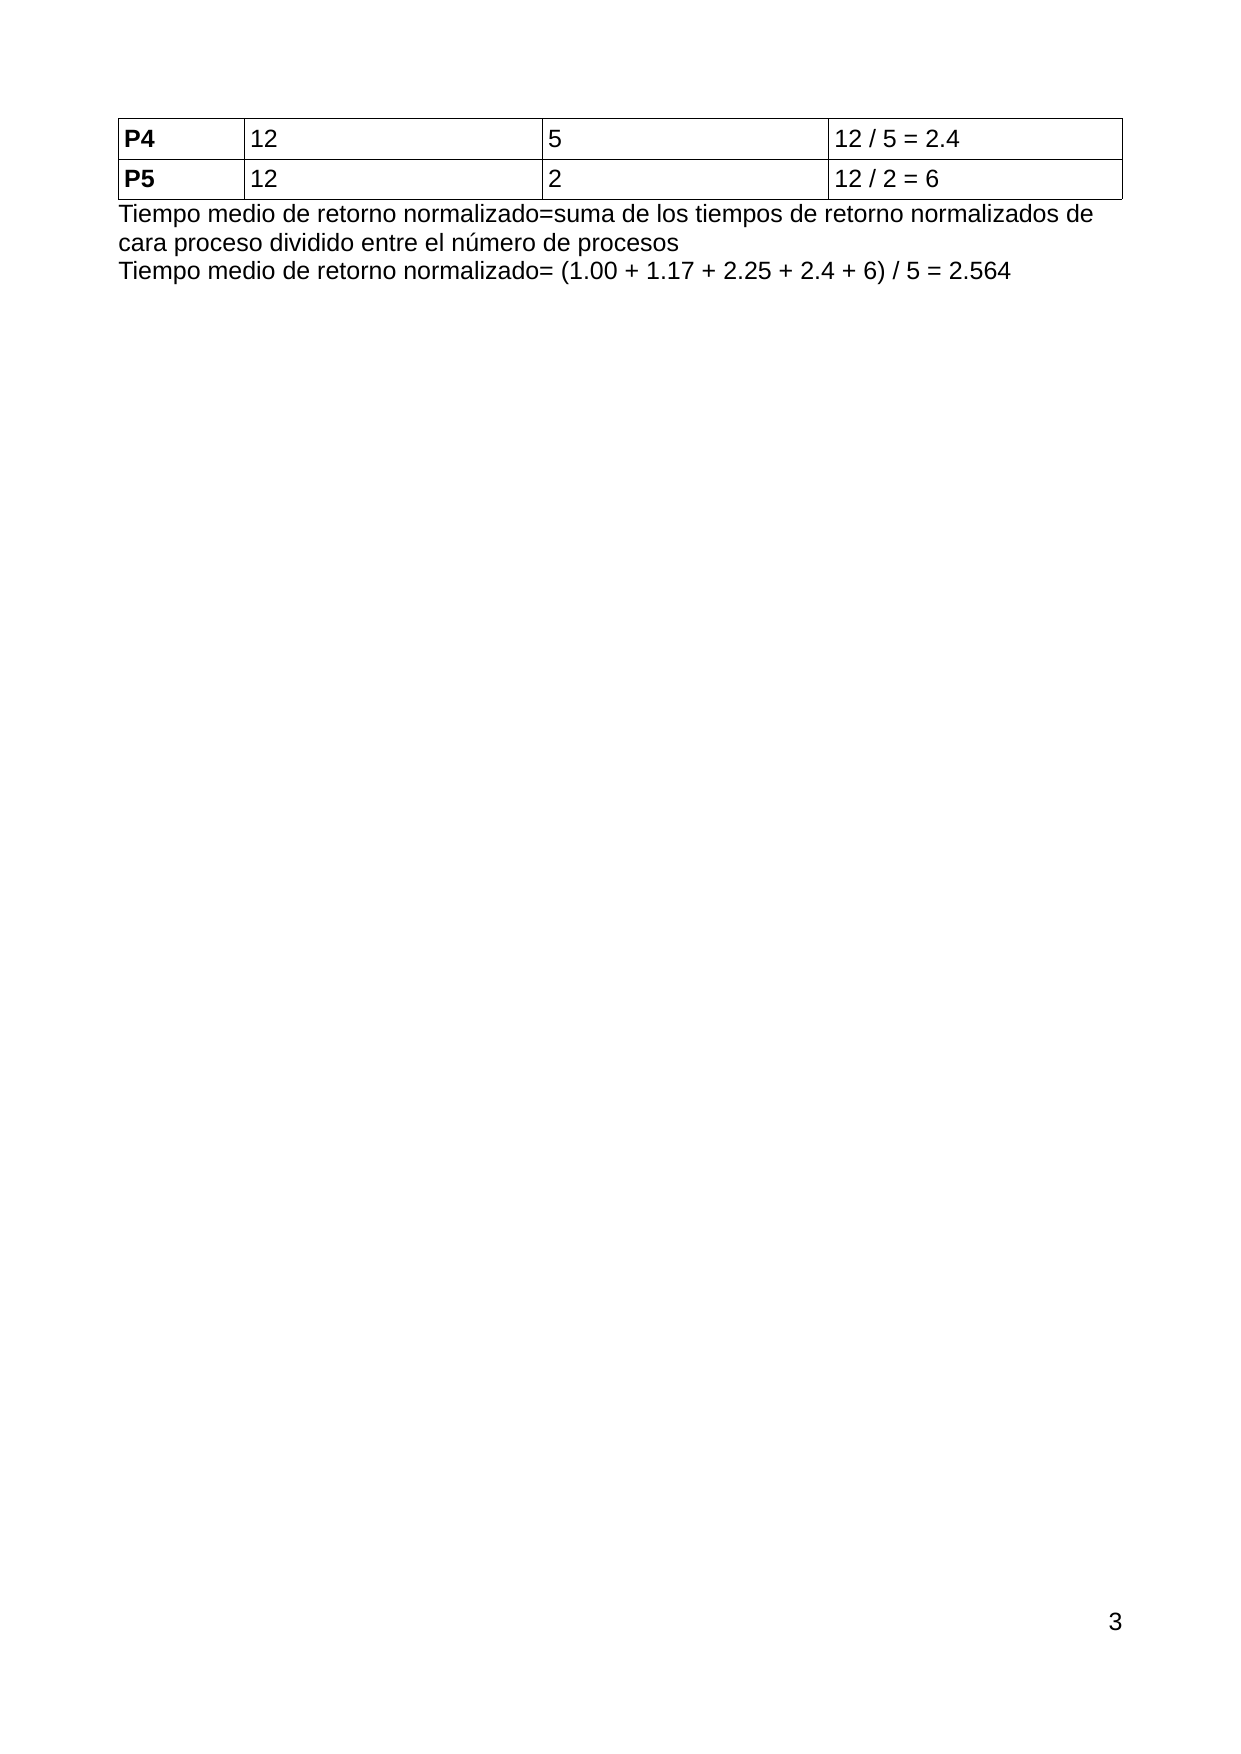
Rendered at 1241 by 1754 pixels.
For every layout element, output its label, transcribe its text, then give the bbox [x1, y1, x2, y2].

table_cell 12 [245, 119, 542, 158]
text Tiempo medio de retorno normalizado=suma de los tiempos de retorno normalizados de cara proceso dividido entre el número de procesos [118, 200, 1122, 256]
table_cell P4 [119, 119, 244, 158]
table_cell 5 [543, 119, 828, 158]
table_cell 12 / 2 = 6 [829, 160, 1122, 199]
table_cell 2 [543, 160, 828, 199]
table_cell 12 / 5 = 2.4 [829, 119, 1122, 158]
table_cell P5 [119, 160, 244, 199]
text Tiempo medio de retorno normalizado= (1.00 + 1.17 + 2.25 + 2.4 + 6) / 5 = 2.564 [118, 256, 1122, 285]
table_cell 12 [245, 160, 542, 199]
